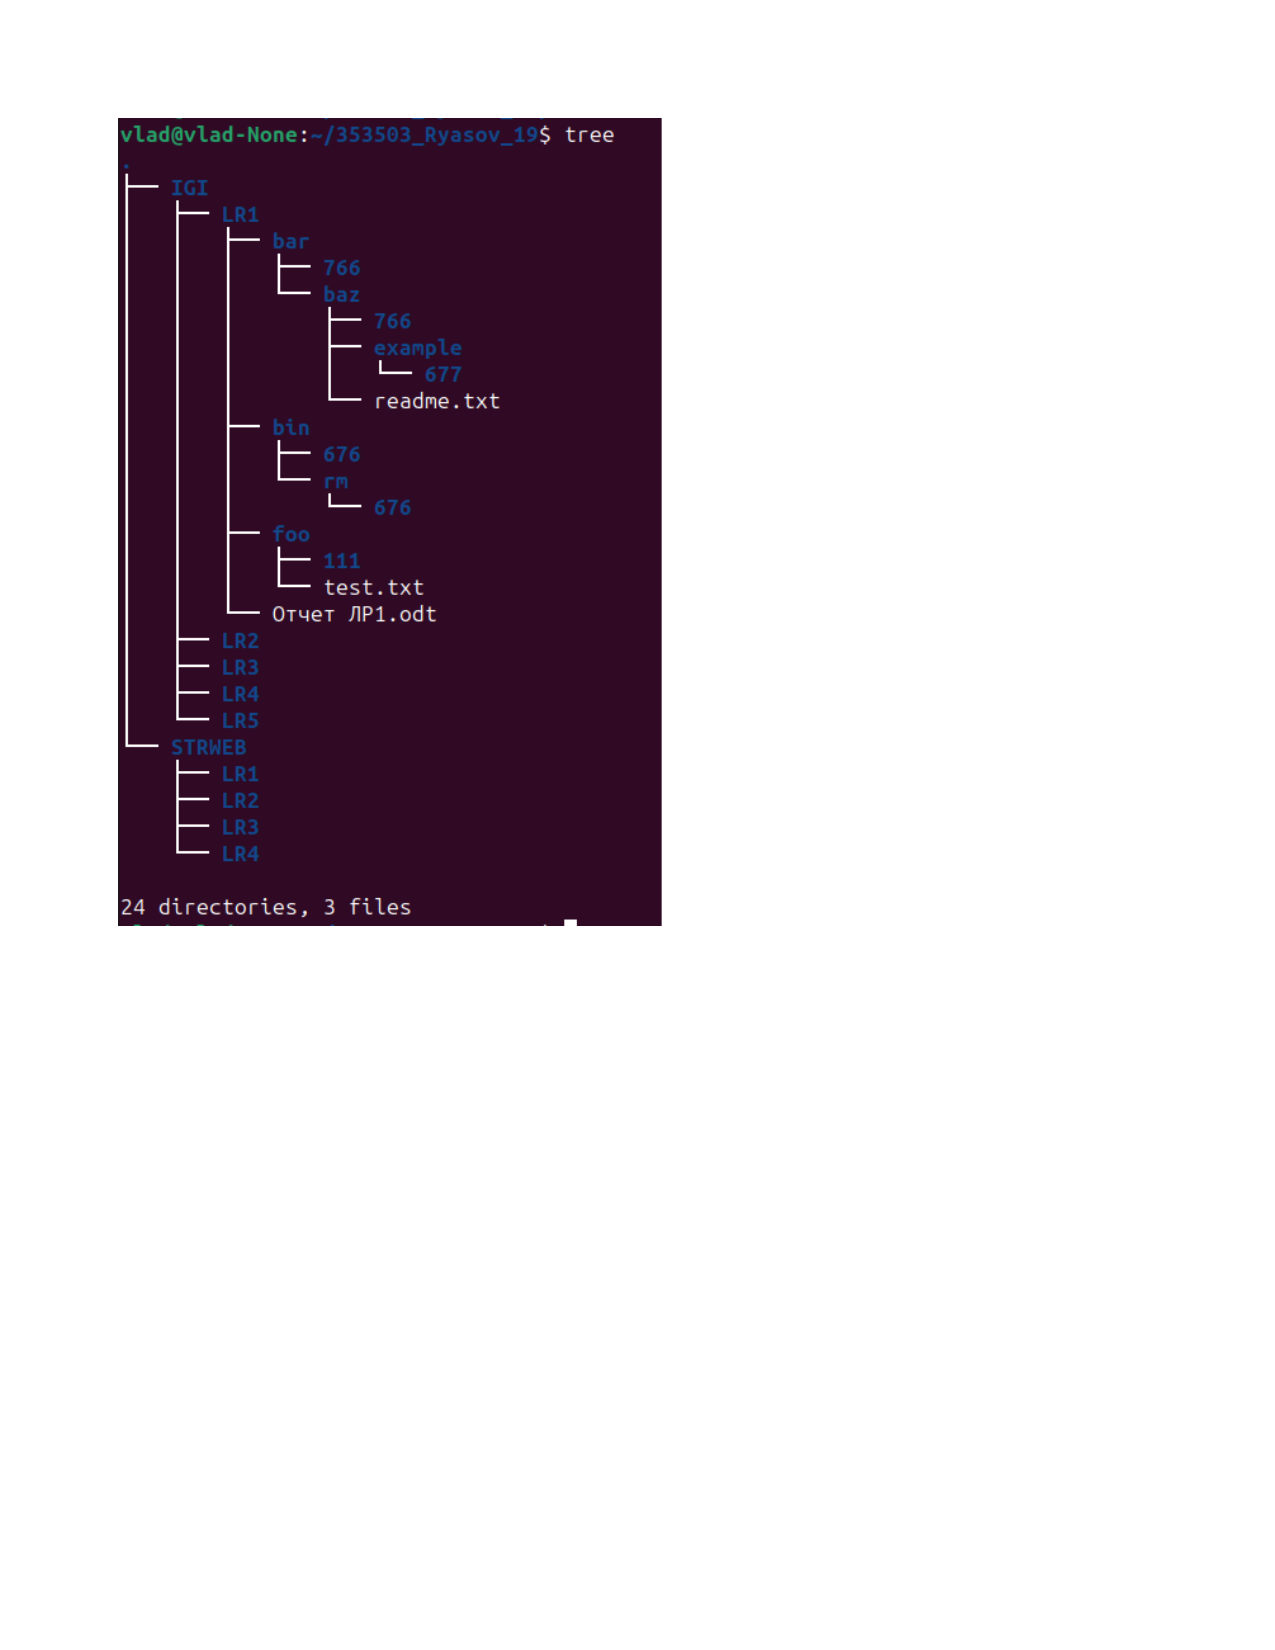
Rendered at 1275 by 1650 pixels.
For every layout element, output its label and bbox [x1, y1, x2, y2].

picture [118, 118, 662, 926]
